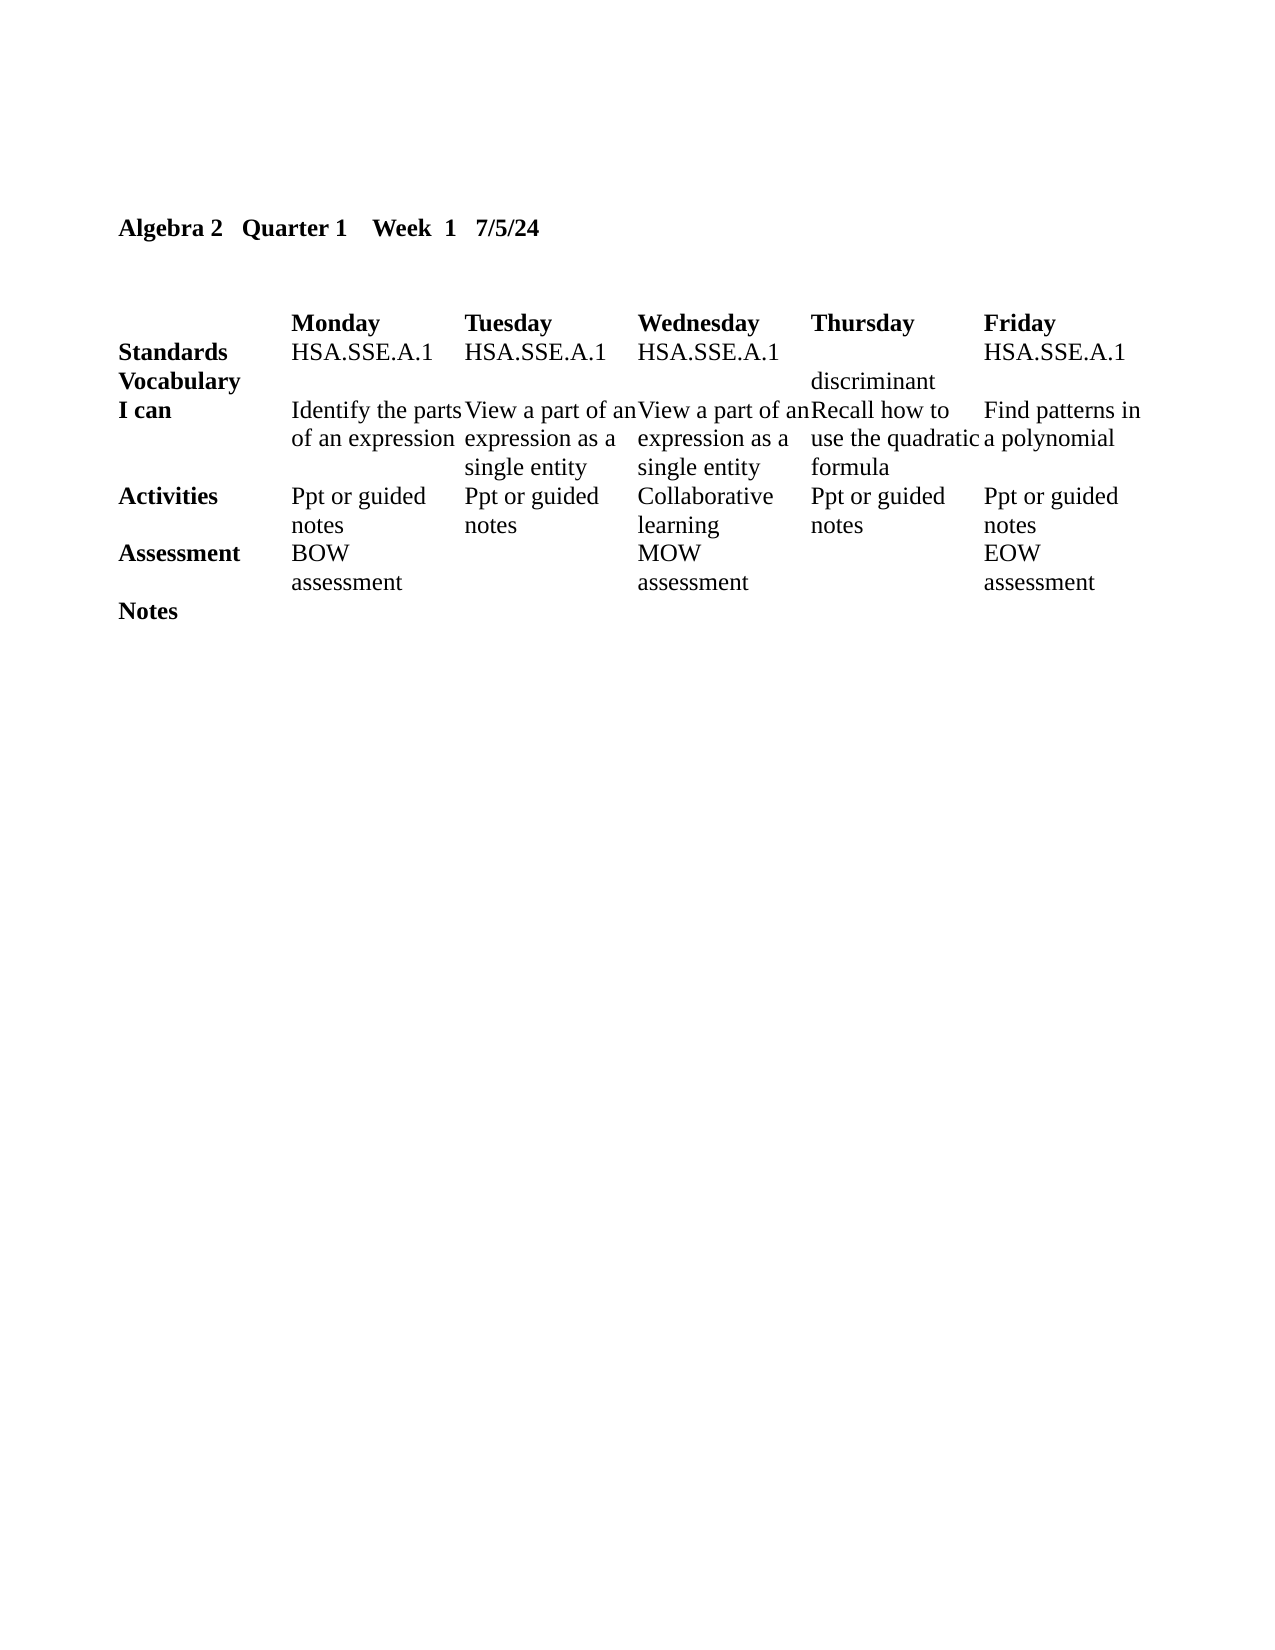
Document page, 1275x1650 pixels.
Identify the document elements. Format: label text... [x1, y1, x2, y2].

table_cell View a part of an expression as a single entity [464, 395, 637, 481]
table_cell Ppt or guided notes [464, 481, 637, 538]
table_header Thursday [811, 309, 984, 337]
table_header Monday [291, 309, 464, 337]
table_cell [464, 596, 637, 625]
table_cell HSA.SSE.A.1 [464, 337, 637, 366]
table_cell [291, 366, 464, 395]
table_cell MOW assessment [638, 539, 811, 596]
table_cell HSA.SSE.A.1 [638, 337, 811, 366]
table_cell Notes [118, 596, 291, 625]
table_cell [984, 596, 1157, 625]
table_cell I can [118, 395, 291, 481]
table_cell [291, 596, 464, 625]
table_cell View a part of an expression as a single entity [638, 395, 811, 481]
table_cell Activities [118, 481, 291, 538]
table_cell [984, 366, 1157, 395]
table_cell Ppt or guided notes [291, 481, 464, 538]
table_header Friday [984, 309, 1157, 337]
table_cell [638, 596, 811, 625]
table_cell Recall how to use the quadratic formula [811, 395, 984, 481]
table_cell [811, 596, 984, 625]
table_cell Ppt or guided notes [984, 481, 1157, 538]
table_cell Ppt or guided notes [811, 481, 984, 538]
table_cell EOW assessment [984, 539, 1157, 596]
table_header [118, 309, 291, 337]
table_cell Collaborative learning [638, 481, 811, 538]
table_cell HSA.SSE.A.1 [984, 337, 1157, 366]
table_cell Standards [118, 337, 291, 366]
table_cell [811, 337, 984, 366]
table_cell HSA.SSE.A.1 [291, 337, 464, 366]
table_cell [638, 366, 811, 395]
table_cell [811, 539, 984, 596]
table_cell BOW assessment [291, 539, 464, 596]
table_cell Find patterns in a polynomial [984, 395, 1157, 481]
text Algebra 2 Quarter 1 Week 1 7/5/24 [118, 213, 1157, 242]
table_cell Assessment [118, 539, 291, 596]
table_cell Vocabulary [118, 366, 291, 395]
table_cell Identify the parts of an expression [291, 395, 464, 481]
table_header Tuesday [464, 309, 637, 337]
table_cell discriminant [811, 366, 984, 395]
table_cell [464, 539, 637, 596]
table_cell [464, 366, 637, 395]
table_header Wednesday [638, 309, 811, 337]
